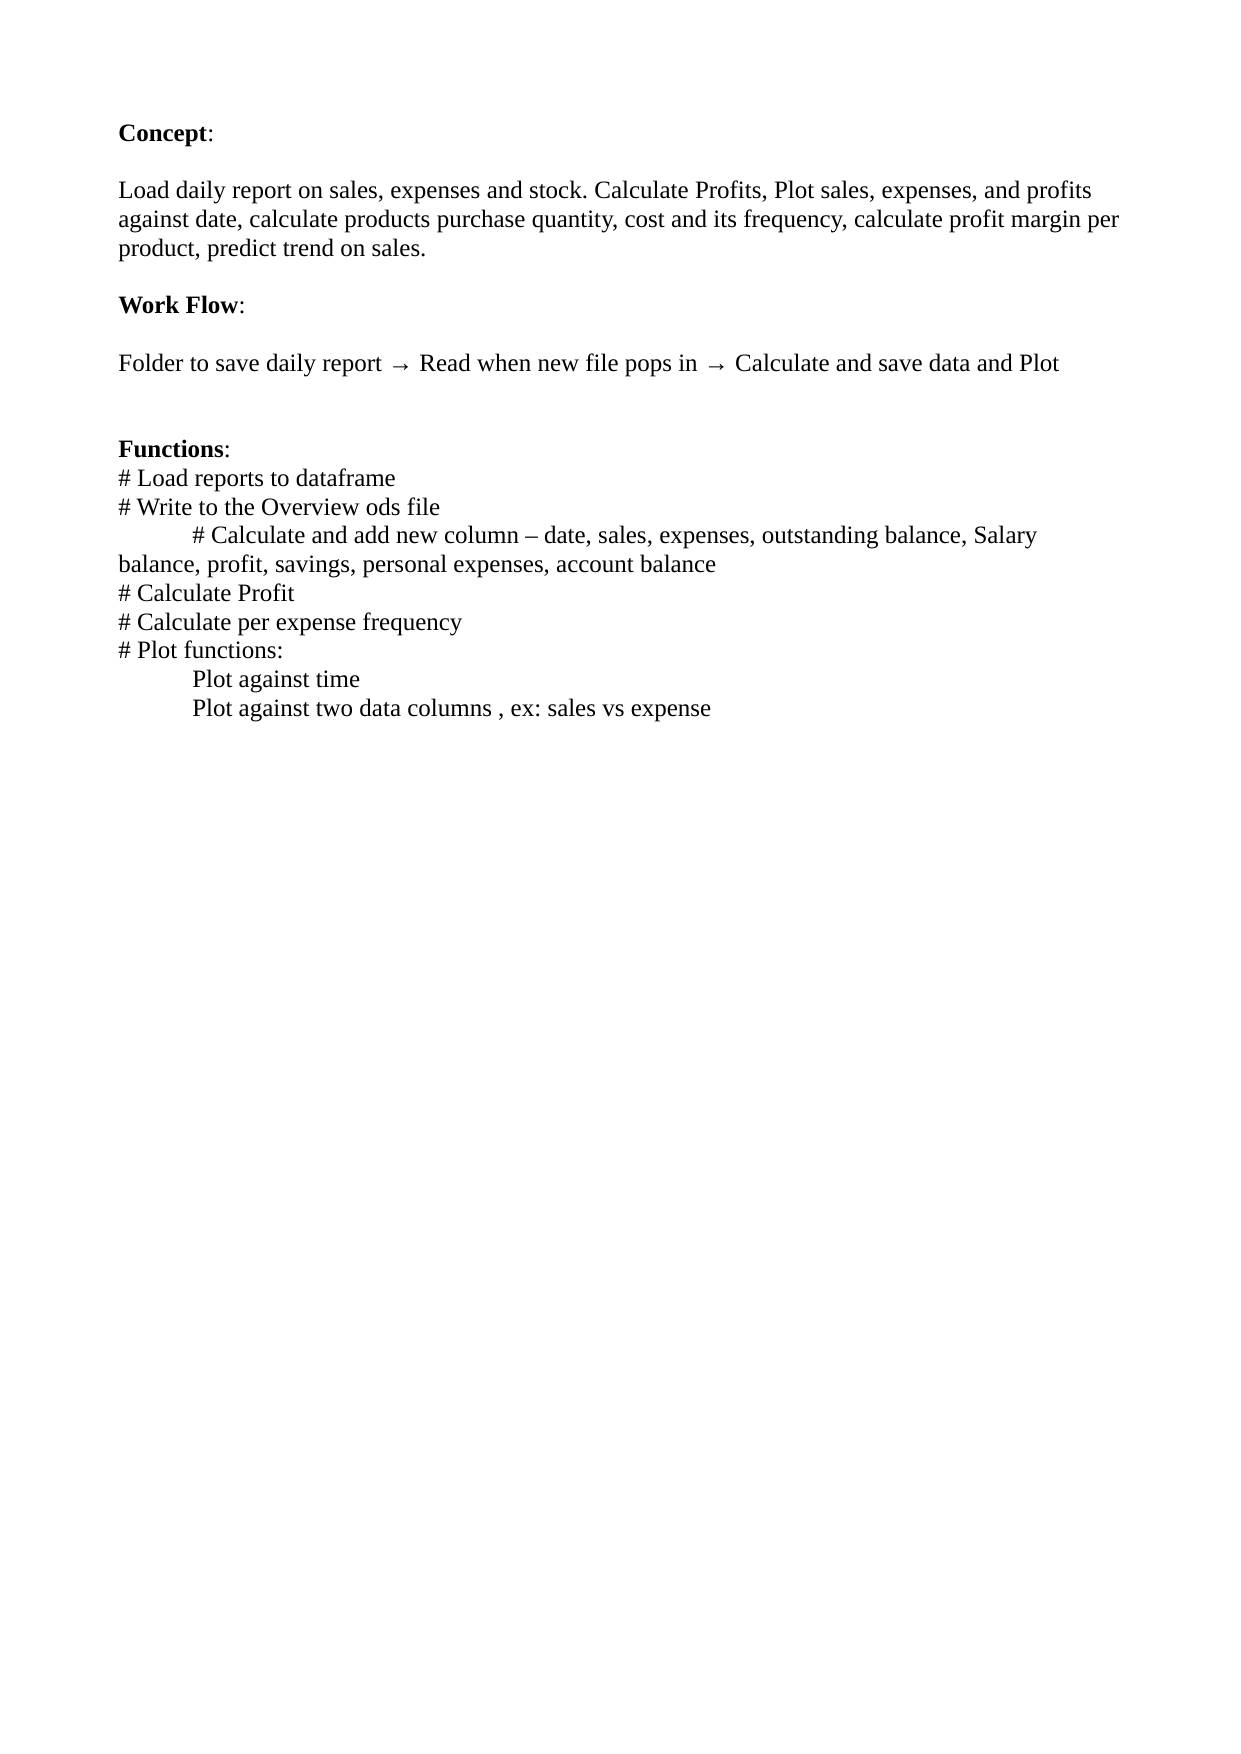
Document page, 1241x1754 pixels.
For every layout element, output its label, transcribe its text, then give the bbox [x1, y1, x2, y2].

text # Write to the Overview ods file [118, 492, 1122, 521]
text Folder to save daily report → Read when new file pops in → Calculate and save data and Plot [118, 348, 1122, 377]
text # Plot functions: [118, 636, 1122, 664]
text # Calculate Profit [118, 578, 1122, 607]
text # Calculate per expense frequency [118, 607, 1122, 636]
text Concept: [118, 118, 1122, 147]
text Plot against time [118, 664, 1122, 693]
text Load daily report on sales, expenses and stock. Calculate Profits, Plot sales, expenses, and profits against date, calculate products purchase quantity, cost and its frequency, calculate profit margin per product, predict trend on sales. [118, 176, 1122, 262]
text Work Flow: [118, 291, 1122, 319]
text Plot against two data columns , ex: sales vs expense [118, 693, 1122, 722]
text # Calculate and add new column – date, sales, expenses, outstanding balance, Salary balance, profit, savings, personal expenses, account balance [118, 521, 1122, 578]
text Functions: [118, 434, 1122, 463]
text # Load reports to dataframe [118, 463, 1122, 492]
